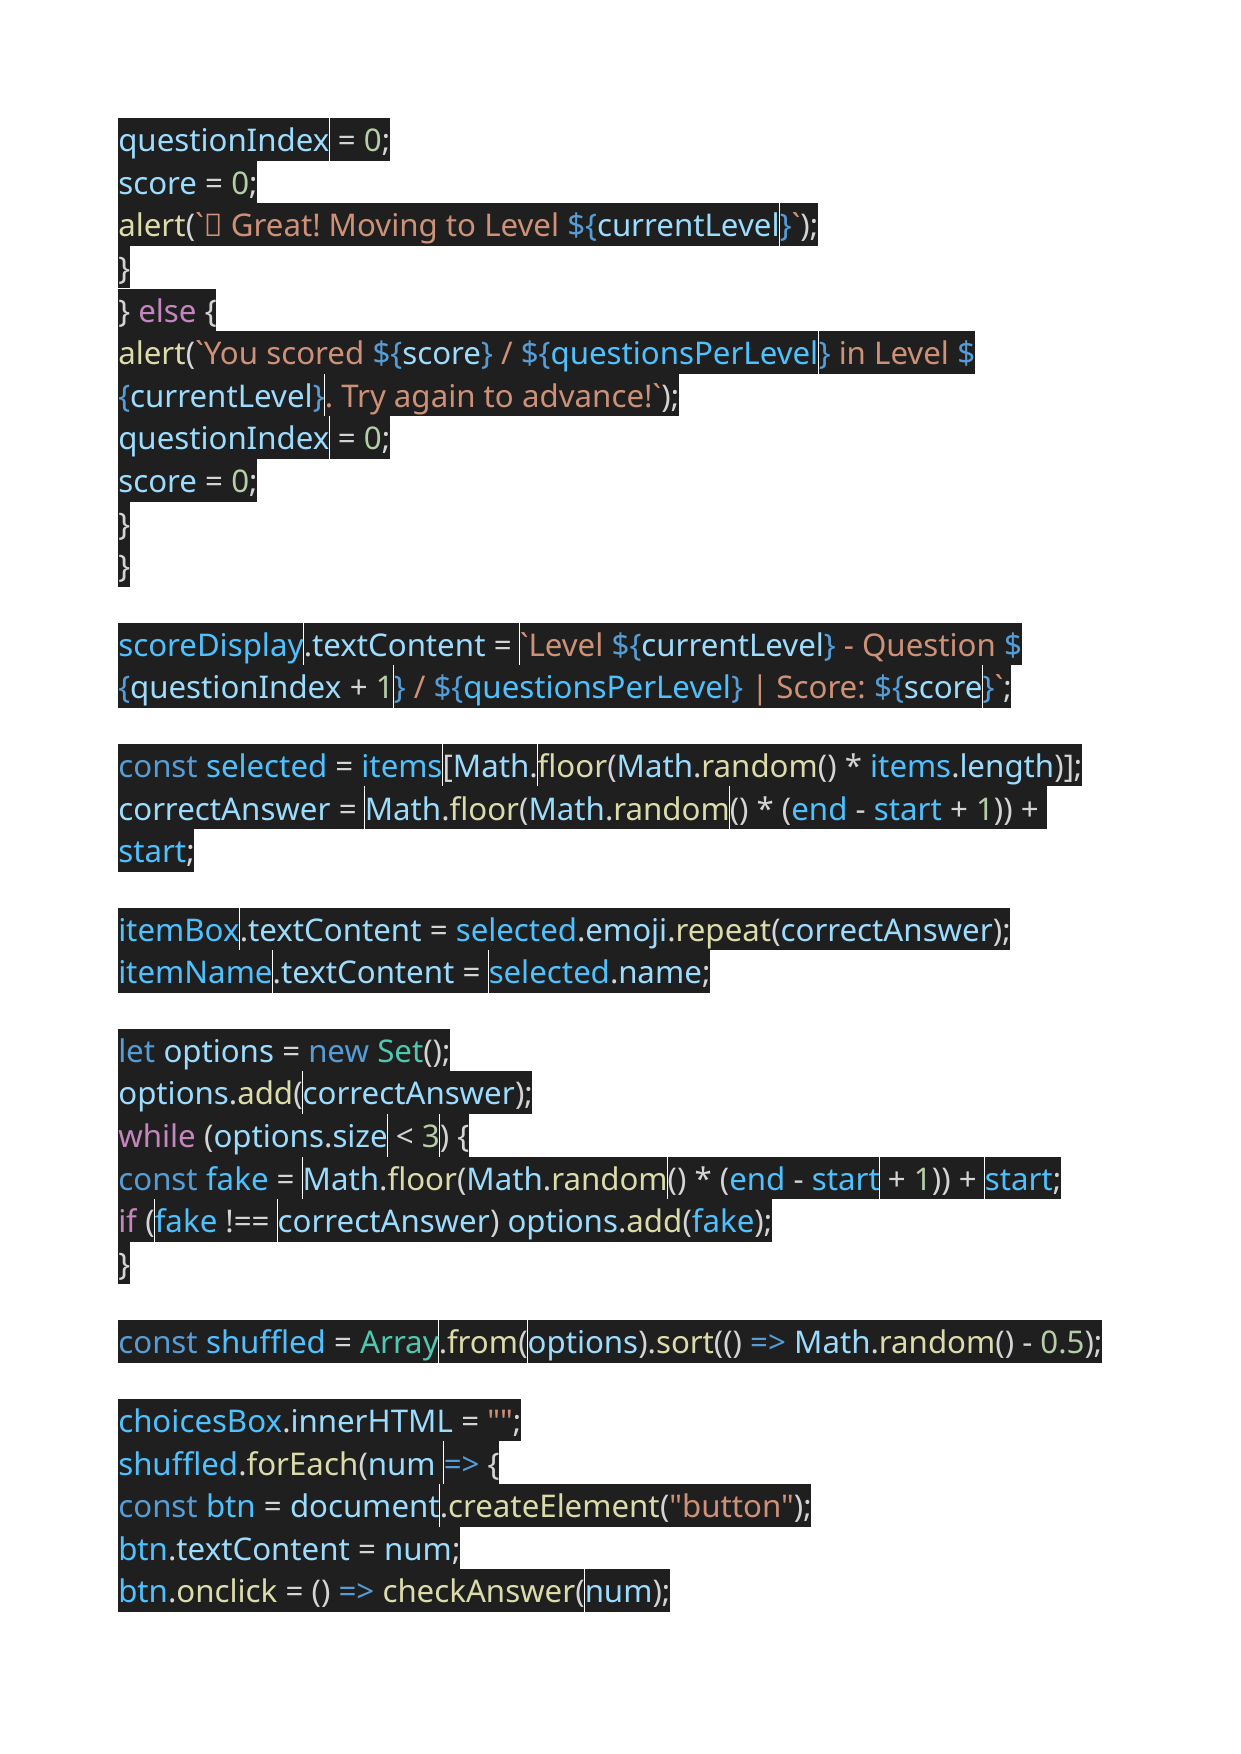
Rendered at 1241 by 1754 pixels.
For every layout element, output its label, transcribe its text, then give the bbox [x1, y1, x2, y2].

text options.add(correctAnswer); [118, 1071, 1122, 1114]
text const selected = items[Math.floor(Math.random() * items.length)]; [118, 744, 1122, 786]
text const btn = document.createElement("button"); [118, 1484, 1122, 1527]
text while (options.size < 3) { [118, 1114, 1122, 1157]
text let options = new Set(); [118, 1029, 1122, 1071]
text alert(`🎉 Great! Moving to Level ${currentLevel}`); [118, 203, 1122, 246]
text } [118, 544, 1122, 587]
text shuffled.forEach(num => { [118, 1441, 1122, 1484]
text itemName.textContent = selected.name; [118, 950, 1122, 993]
text } [118, 1242, 1122, 1284]
text questionIndex = 0; [118, 118, 1122, 161]
text questionIndex = 0; [118, 416, 1122, 459]
text } [118, 246, 1122, 288]
text btn.textContent = num; [118, 1527, 1122, 1569]
text } else { [118, 288, 1122, 331]
text if (fake !== correctAnswer) options.add(fake); [118, 1199, 1122, 1242]
text } [118, 502, 1122, 544]
text alert(`You scored ${score} / ${questionsPerLevel} in Level ${currentLevel}. Try again to advance!`); [118, 331, 1122, 416]
text itemBox.textContent = selected.emoji.repeat(correctAnswer); [118, 908, 1122, 950]
text btn.onclick = () => checkAnswer(num); [118, 1569, 1122, 1612]
text scoreDisplay.textContent = `Level ${currentLevel} - Question ${questionIndex + 1} / ${questionsPerLevel} | Score: ${score}`; [118, 623, 1122, 708]
text score = 0; [118, 161, 1122, 203]
text correctAnswer = Math.floor(Math.random() * (end - start + 1)) + start; [118, 786, 1122, 872]
text const fake = Math.floor(Math.random() * (end - start + 1)) + start; [118, 1157, 1122, 1199]
text const shuffled = Array.from(options).sort(() => Math.random() - 0.5); [118, 1320, 1122, 1363]
text choicesBox.innerHTML = ""; [118, 1399, 1122, 1441]
text score = 0; [118, 459, 1122, 502]
